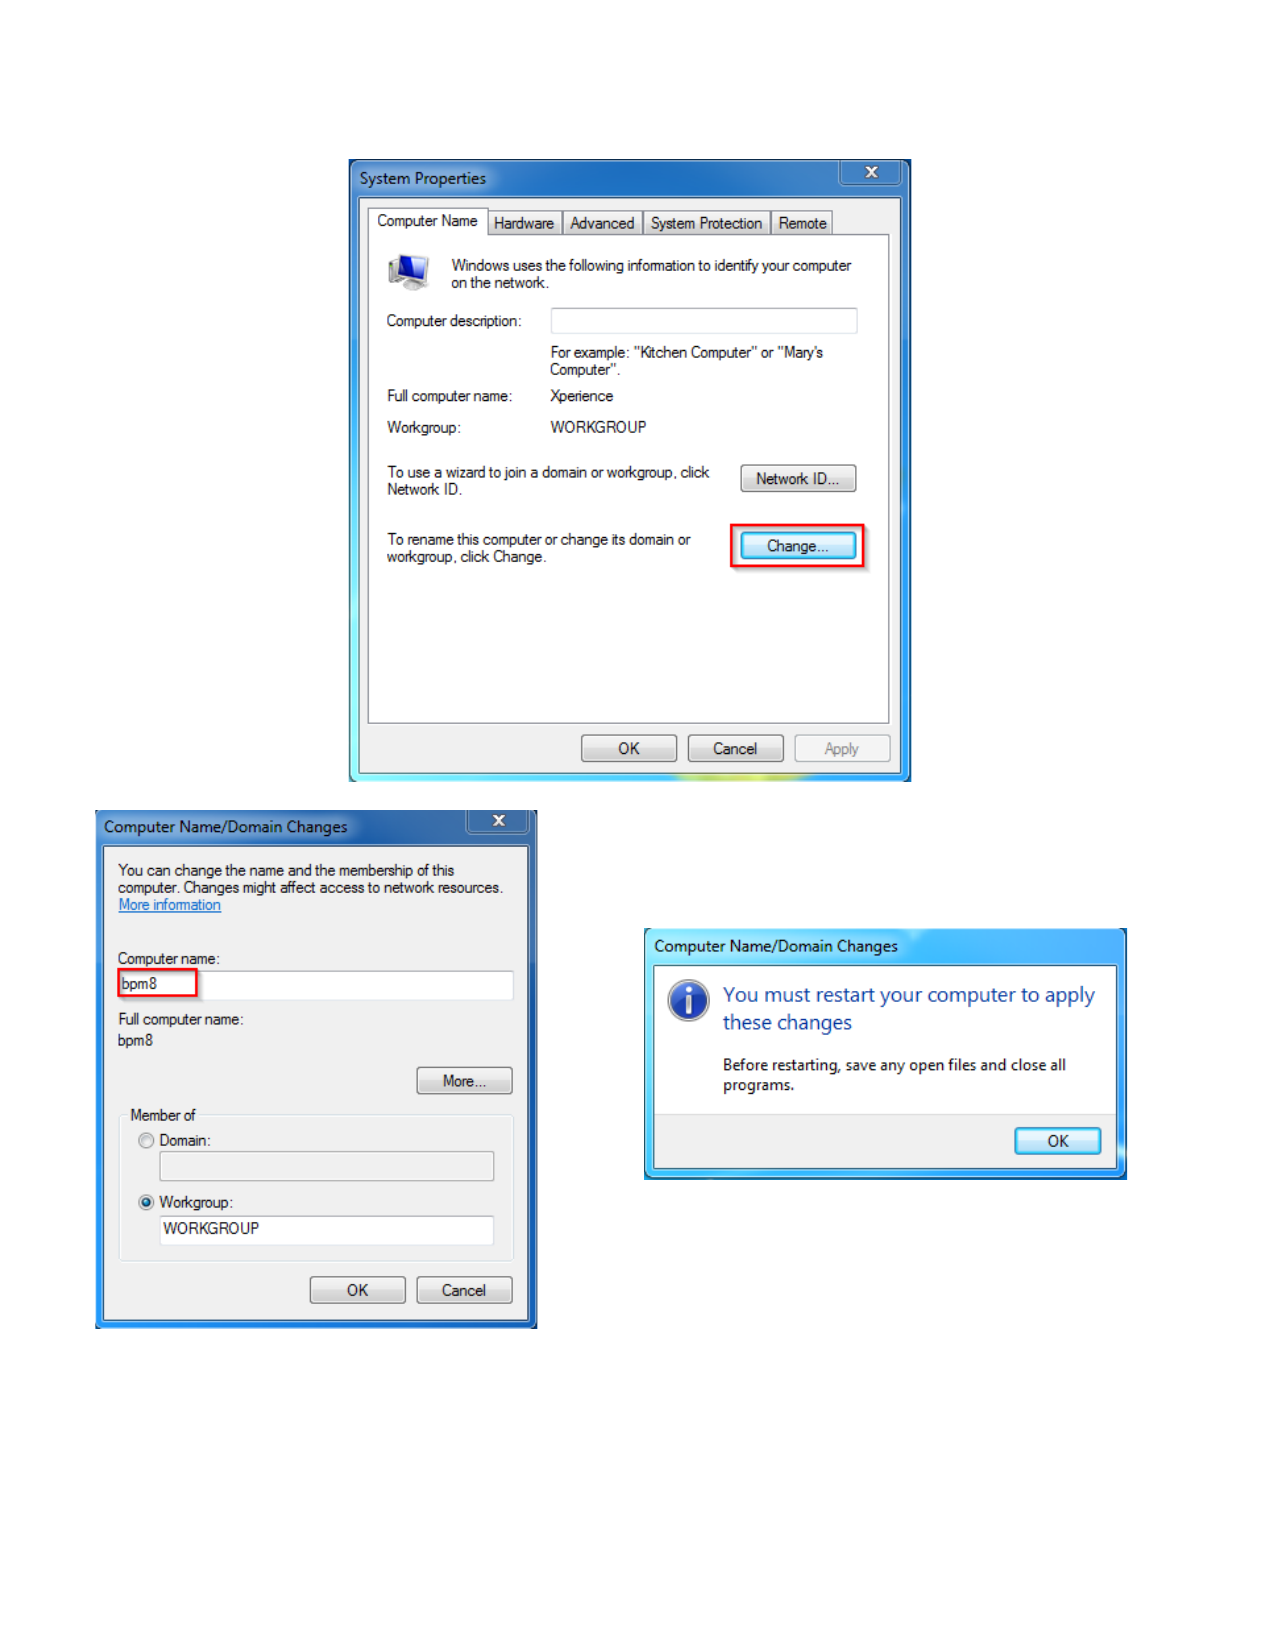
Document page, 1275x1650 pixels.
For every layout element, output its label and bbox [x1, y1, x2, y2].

picture [95, 810, 538, 1329]
picture [348, 159, 912, 782]
picture [644, 928, 1128, 1180]
